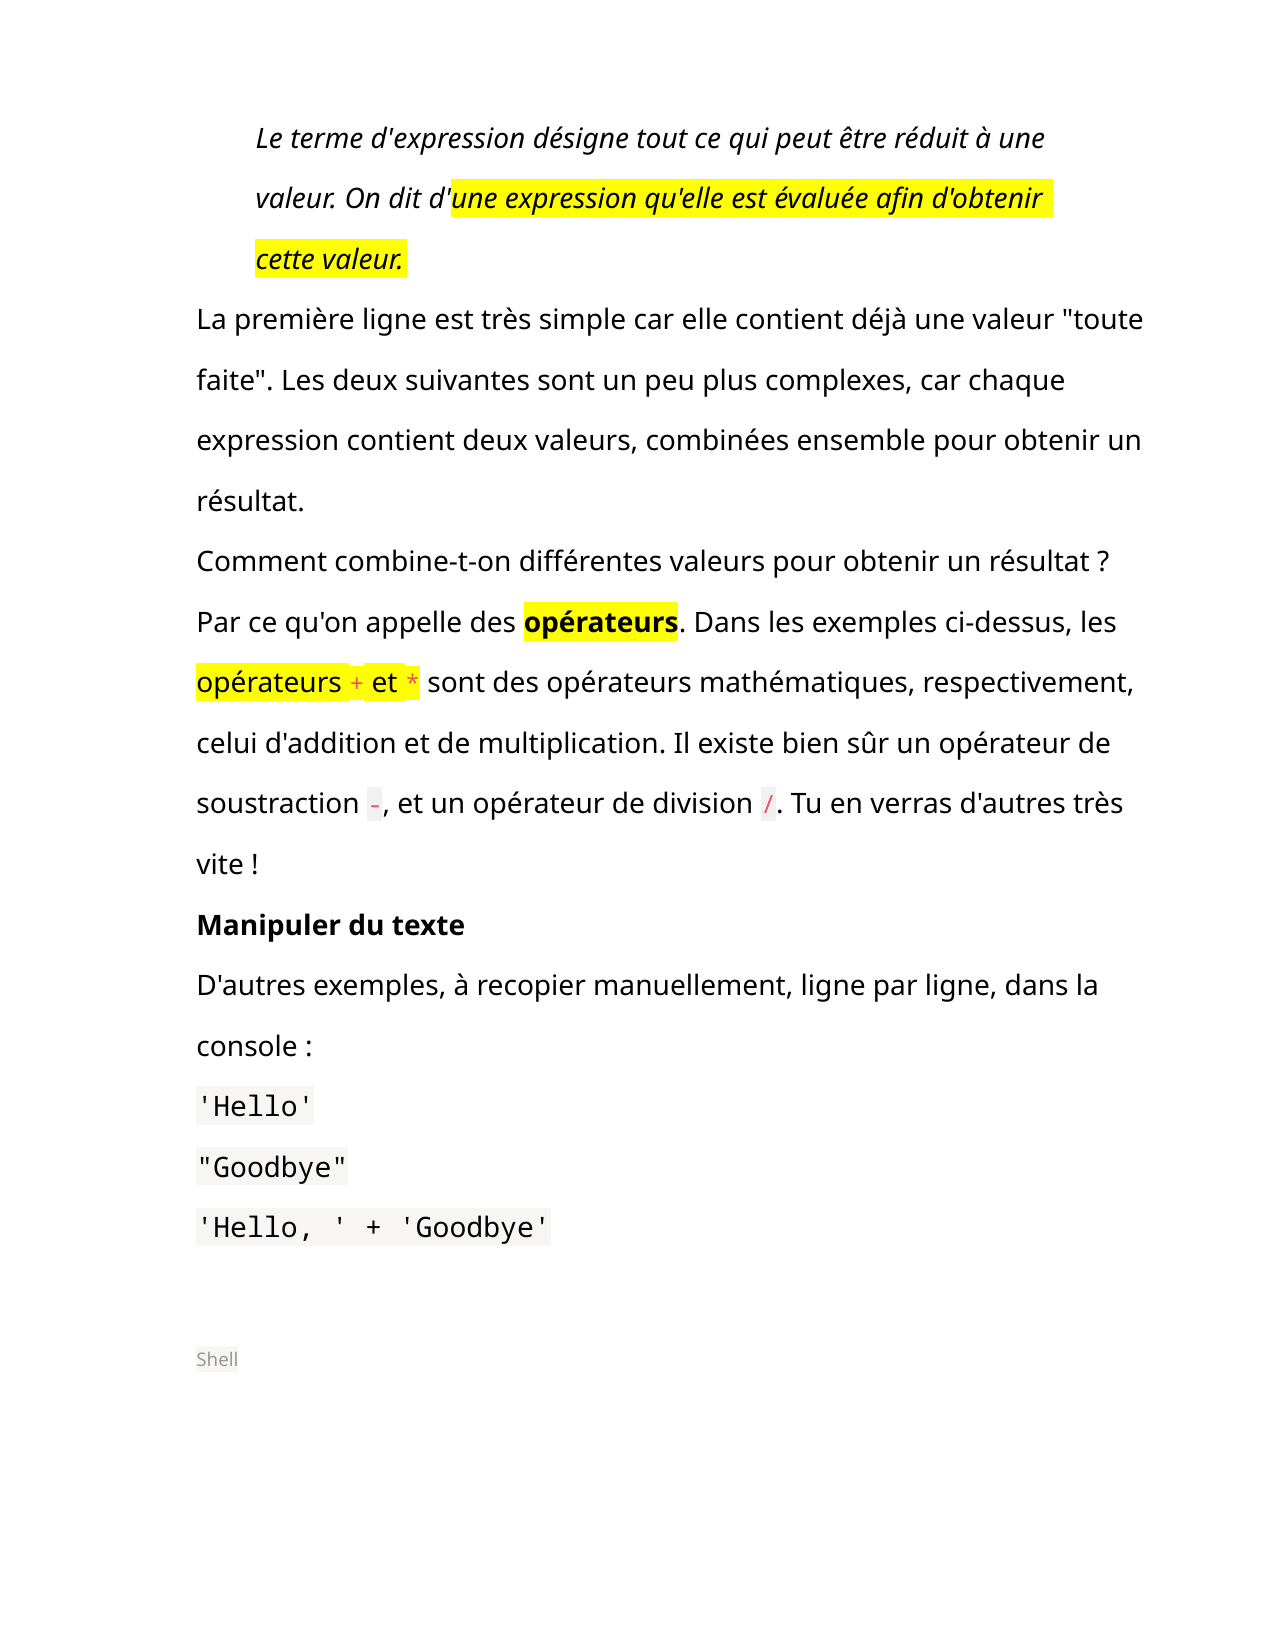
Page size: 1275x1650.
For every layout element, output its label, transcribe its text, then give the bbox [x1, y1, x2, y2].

text Manipuler du texte [196, 905, 1157, 943]
text Comment combine-t-on différentes valeurs pour obtenir un résultat ? Par ce qu'on appelle des opérateurs. Dans les exemples ci-dessus, les opérateurs + et * sont des opérateurs mathématiques, respectivement, celui d'addition et de multiplication. Il existe bien sûr un opérateur de soustraction -, et un opérateur de division /. Tu en verras d'autres très vite ! [196, 542, 1157, 883]
text D'autres exemples, à recopier manuellement, ligne par ligne, dans la console : [196, 965, 1157, 1064]
text 'Hello' [196, 1086, 1157, 1125]
text 'Hello, ' + 'Goodbye' [196, 1207, 1157, 1246]
text "Goodbye" [196, 1147, 1157, 1185]
text Le terme d'expression désigne tout ce qui peut être réduit à une valeur. On dit d'une expression qu'elle est évaluée afin d'obtenir cette valeur. [255, 118, 1098, 277]
text Shell [196, 1346, 1157, 1372]
text La première ligne est très simple car elle contient déjà une valeur "toute faite". Les deux suivantes sont un peu plus complexes, car chaque expression contient deux valeurs, combinées ensemble pour obtenir un résultat. [196, 300, 1157, 519]
